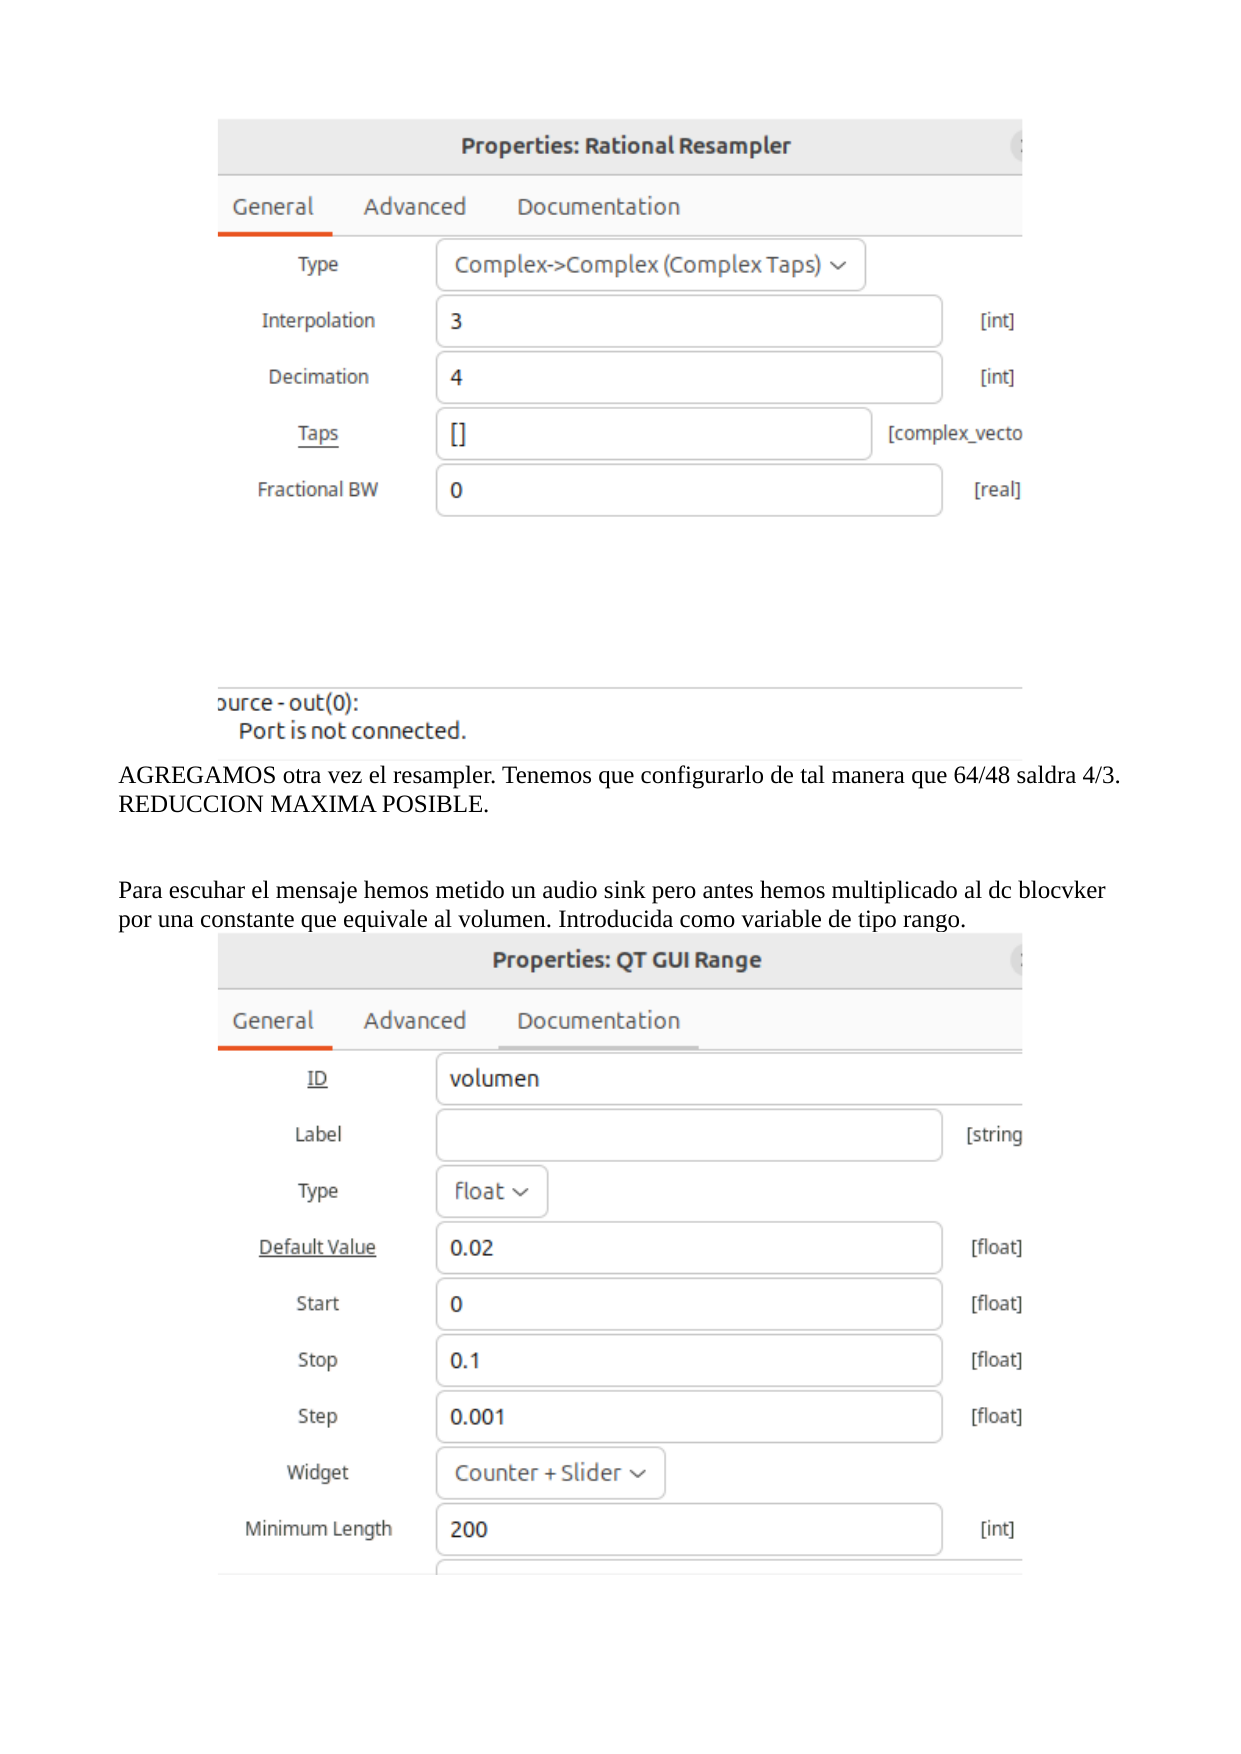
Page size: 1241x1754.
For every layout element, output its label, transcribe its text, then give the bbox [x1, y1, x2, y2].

picture [217, 932, 1023, 1575]
text Para escuhar el mensaje hemos metido un audio sink pero antes hemos multiplicado al dc blocvker por una constante que equivale al volumen. Introducida como variable de tipo rango. [118, 875, 1122, 933]
text AGREGAMOS otra vez el resampler. Tenemos que configurarlo de tal manera que 64/48 saldra 4/3. REDUCCION MAXIMA POSIBLE. [118, 118, 1122, 818]
picture [217, 118, 1023, 761]
